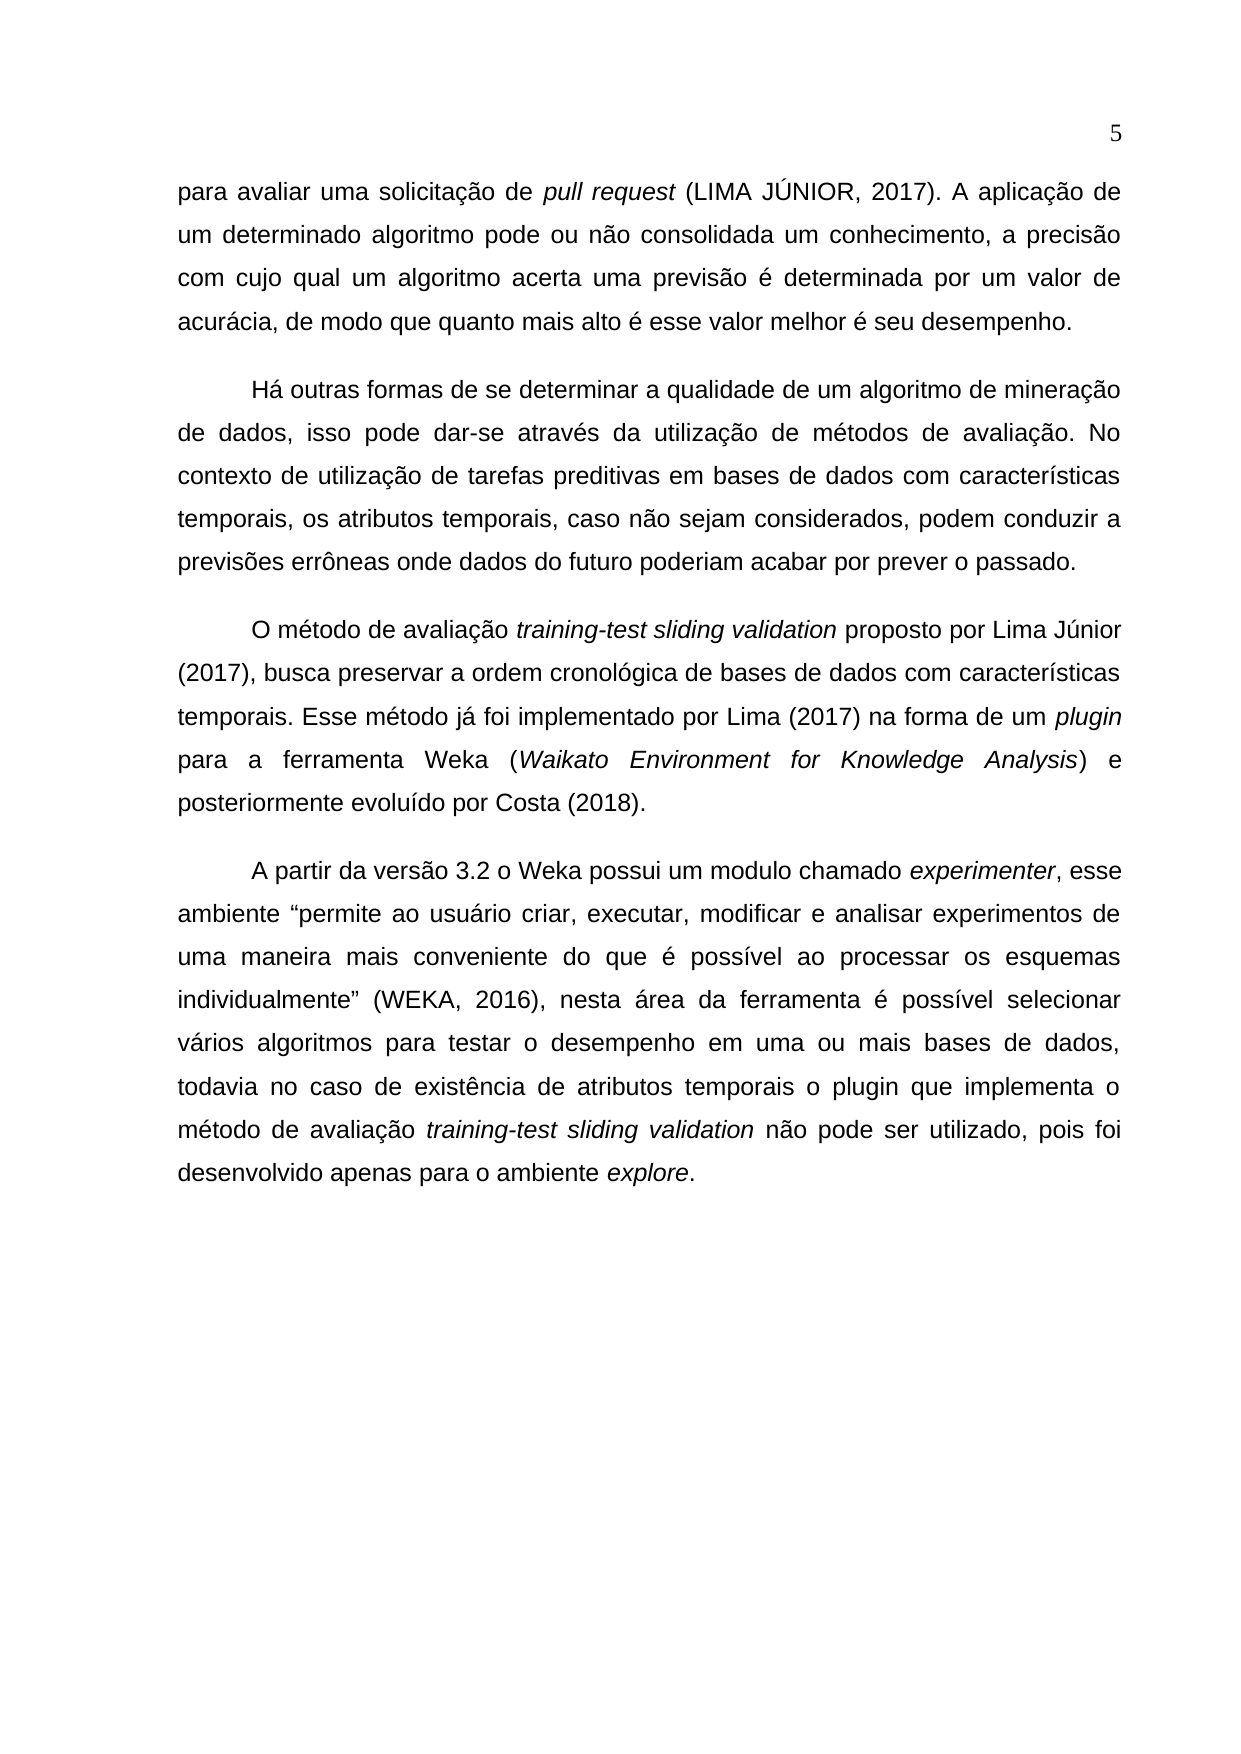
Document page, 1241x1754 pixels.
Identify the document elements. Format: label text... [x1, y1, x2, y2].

text A partir da versão 3.2 o Weka possui um modulo chamado experimenter, esse ambiente “permite ao usuário criar, executar, modificar e analisar experimentos de uma maneira mais conveniente do que é possível ao processar os esquemas individualmente” (WEKA, 2016), nesta área da ferramenta é possível selecionar vários algoritmos para testar o desempenho em uma ou mais bases de dados, todavia no caso de existência de atributos temporais o plugin que implementa o método de avaliação training-test sliding validation não pode ser utilizado, pois foi desenvolvido apenas para o ambiente explore. [177, 856, 1122, 1187]
text O método de avaliação training-test sliding validation proposto por Lima Júnior (2017), busca preservar a ordem cronológica de bases de dados com características temporais. Esse método já foi implementado por Lima (2017) na forma de um plugin para a ferramenta Weka (Waikato Environment for Knowledge Analysis) e posteriormente evoluído por Costa (2018). [177, 615, 1122, 817]
text Há outras formas de se determinar a qualidade de um algoritmo de mineração de dados, isso pode dar-se através da utilização de métodos de avaliação. No contexto de utilização de tarefas preditivas em bases de dados com características temporais, os atributos temporais, caso não sejam considerados, podem conduzir a previsões errôneas onde dados do futuro poderiam acabar por prever o passado. [177, 375, 1122, 576]
text para avaliar uma solicitação de pull request (LIMA JÚNIOR, 2017). A aplicação de um determinado algoritmo pode ou não consolidada um conhecimento, a precisão com cujo qual um algoritmo acerta uma previsão é determinada por um valor de acurácia, de modo que quanto mais alto é esse valor melhor é seu desempenho. [177, 177, 1122, 335]
